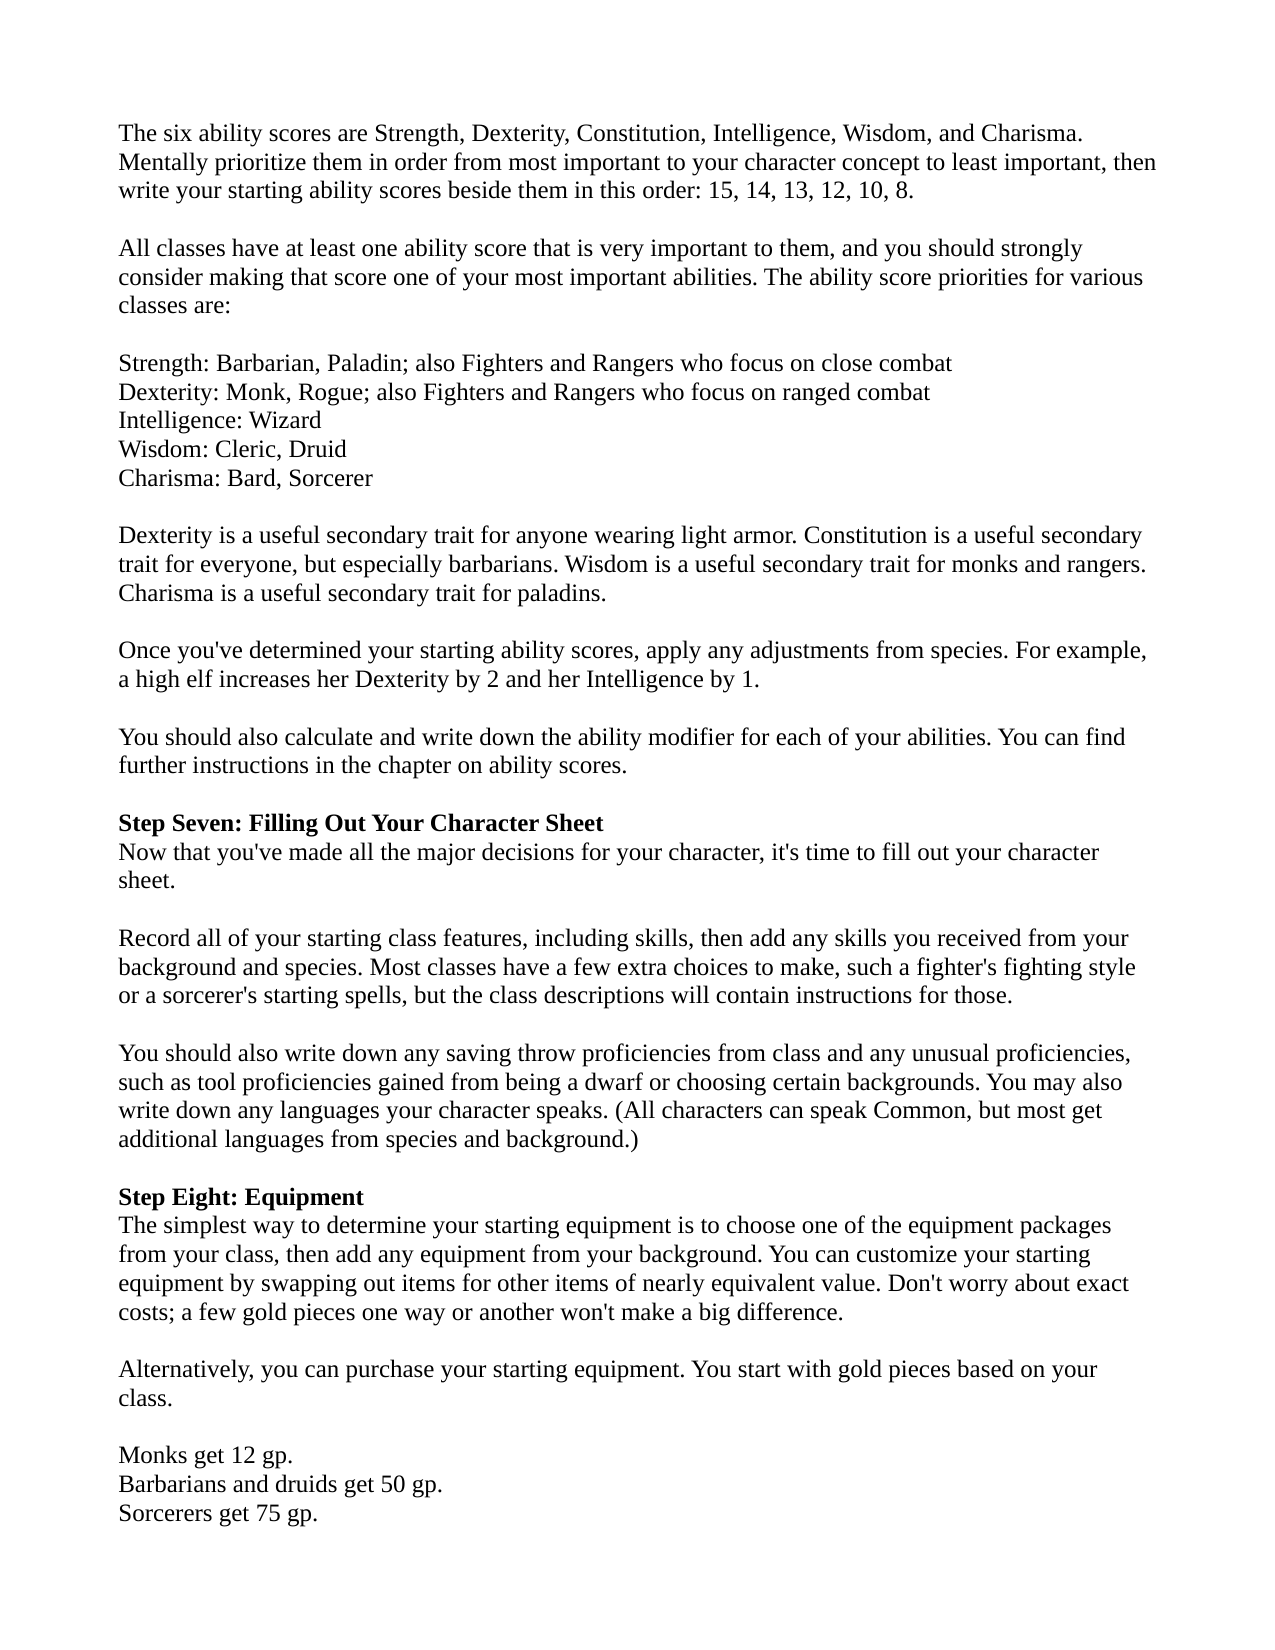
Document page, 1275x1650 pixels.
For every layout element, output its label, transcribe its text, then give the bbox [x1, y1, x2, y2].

text Dexterity is a useful secondary trait for anyone wearing light armor. Constitution is a useful secondary trait for everyone, but especially barbarians. Wisdom is a useful secondary trait for monks and rangers. Charisma is a useful secondary trait for paladins. [118, 521, 1157, 607]
text The six ability scores are Strength, Dexterity, Constitution, Intelligence, Wisdom, and Charisma. Mentally prioritize them in order from most important to your character concept to least important, then write your starting ability scores beside them in this order: 15, 14, 13, 12, 10, 8. [118, 118, 1157, 204]
text You should also write down any saving throw proficiencies from class and any unusual proficiencies, such as tool proficiencies gained from being a dwarf or choosing certain backgrounds. You may also write down any languages your character speaks. (All characters can speak Common, but most get additional languages from species and background.) [118, 1038, 1157, 1153]
text You should also calculate and write down the ability modifier for each of your abilities. You can find further instructions in the chapter on ability scores. [118, 722, 1157, 779]
text Now that you've made all the major decisions for your character, it's time to fill out your character sheet. [118, 837, 1157, 894]
text Monks get 12 gp. [118, 1441, 1157, 1469]
text All classes have at least one ability score that is very important to them, and you should strongly consider making that score one of your most important abilities. The ability score priorities for various classes are: [118, 233, 1157, 319]
text Once you've determined your starting ability scores, apply any adjustments from species. For example, a high elf increases her Dexterity by 2 and her Intelligence by 1. [118, 636, 1157, 693]
text Dexterity: Monk, Rogue; also Fighters and Rangers who focus on ranged combat [118, 377, 1157, 406]
text The simplest way to determine your starting equipment is to choose one of the equipment packages from your class, then add any equipment from your background. You can customize your starting equipment by swapping out items for other items of nearly equivalent value. Don't worry about exact costs; a few gold pieces one way or another won't make a big difference. [118, 1211, 1157, 1326]
text Charisma: Bard, Sorcerer [118, 463, 1157, 492]
text Wisdom: Cleric, Druid [118, 434, 1157, 463]
text Step Seven: Filling Out Your Character Sheet [118, 808, 1157, 837]
text Barbarians and druids get 50 gp. [118, 1469, 1157, 1498]
text Alternatively, you can purchase your starting equipment. You start with gold pieces based on your class. [118, 1354, 1157, 1412]
text Intelligence: Wizard [118, 406, 1157, 434]
text Step Eight: Equipment [118, 1182, 1157, 1211]
text Record all of your starting class features, including skills, then add any skills you received from your background and species. Most classes have a few extra choices to make, such a fighter's fighting style or a sorcerer's starting spells, but the class descriptions will contain instructions for those. [118, 923, 1157, 1009]
text Sorcerers get 75 gp. [118, 1498, 1157, 1527]
text Strength: Barbarian, Paladin; also Fighters and Rangers who focus on close combat [118, 348, 1157, 377]
